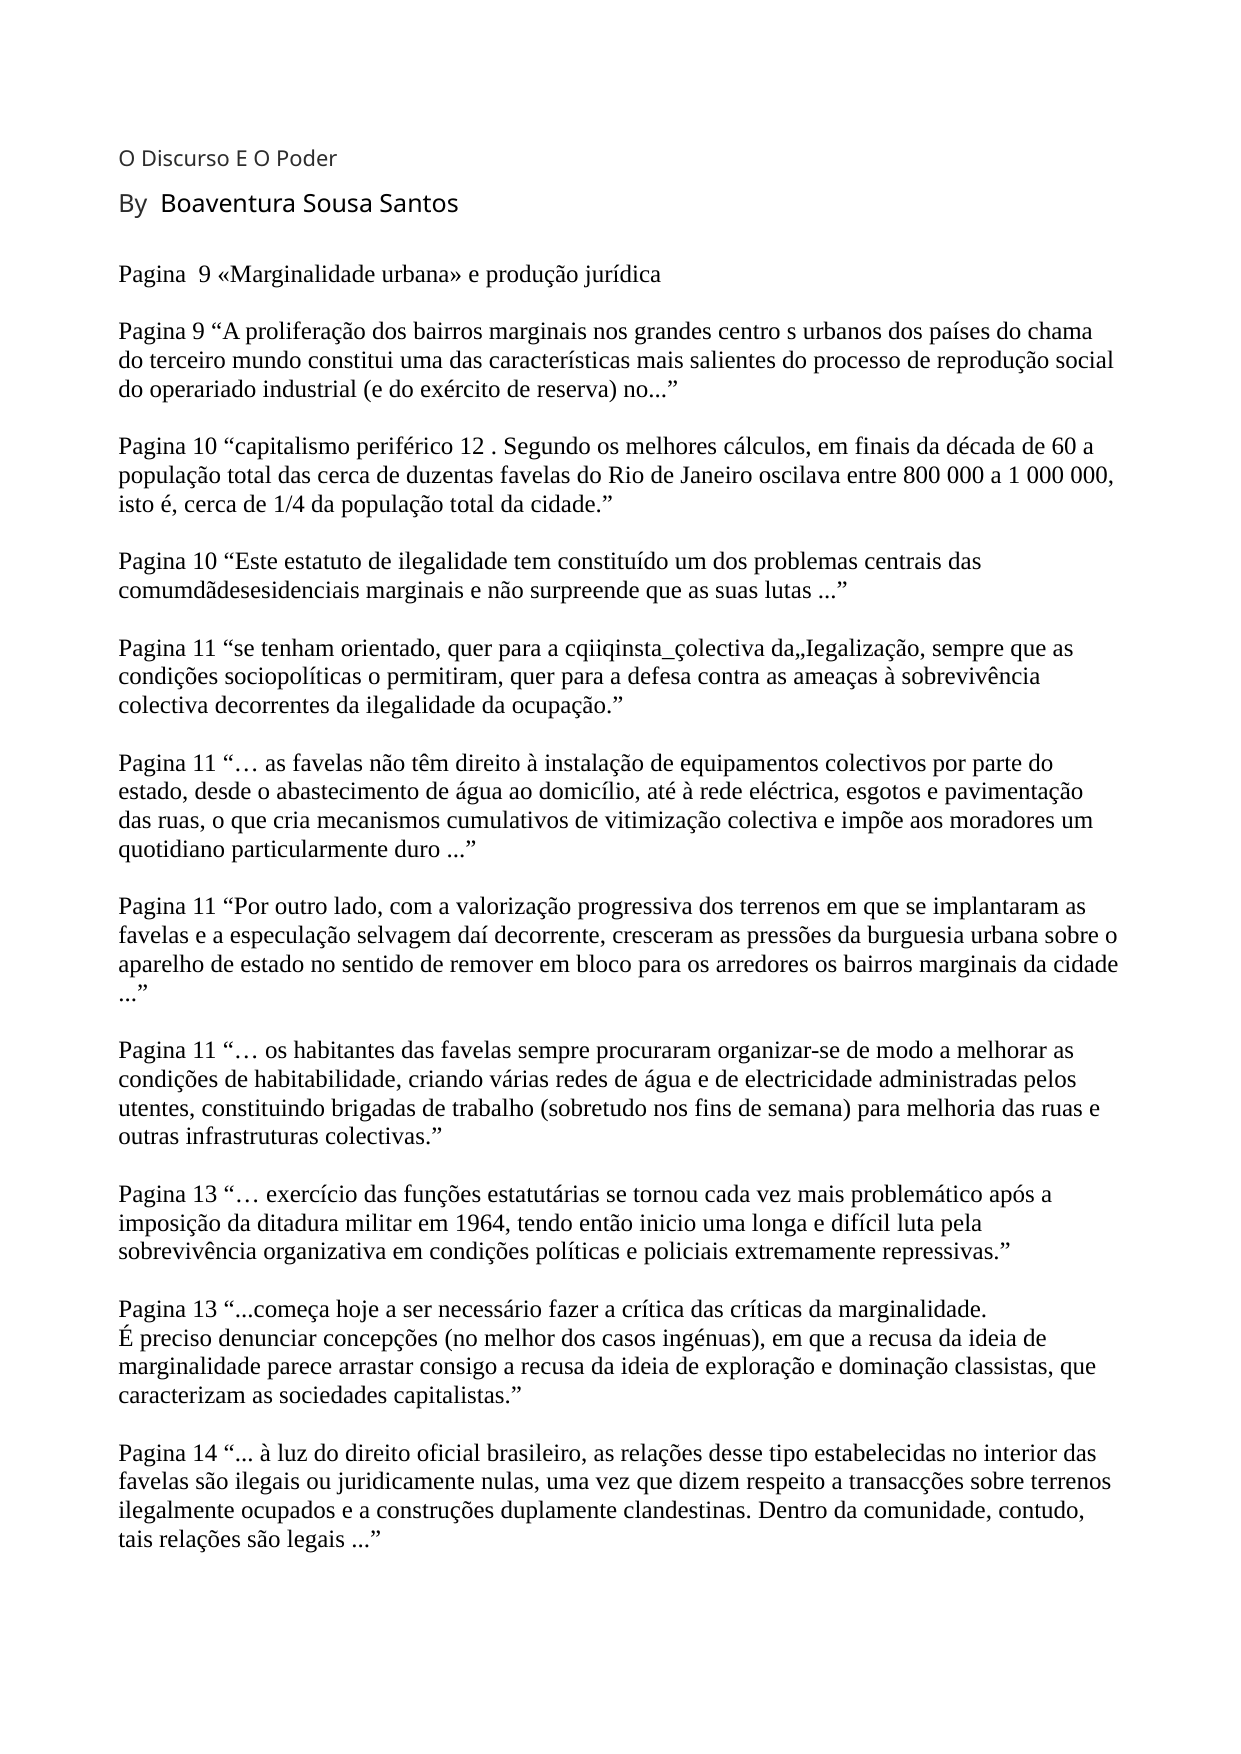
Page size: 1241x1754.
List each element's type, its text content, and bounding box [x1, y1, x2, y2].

text Pagina 11 “Por outro lado, com a valorização progressiva dos terrenos em que se implantaram as favelas e a especulação selvagem daí decorrente, cresceram as pressões da burguesia urbana sobre o aparelho de estado no sentido de remover em bloco para os arredores os bairros marginais da cidade ...” [118, 891, 1122, 1006]
text Pagina 10 “capitalismo periférico 12 . Segundo os melhores cálculos, em finais da década de 60 a população total das cerca de duzentas favelas do Rio de Janeiro oscilava entre 800 000 a 1 000 000, isto é, cerca de 1/4 da população total da cidade.” [118, 431, 1122, 518]
text Pagina 9 “A proliferação dos bairros marginais nos grandes centro s urbanos dos países do chama do terceiro mundo constitui uma das características mais salientes do processo de reprodução social do operariado industrial (e do exército de reserva) no...” [118, 288, 1122, 403]
text Pagina 11 “… os habitantes das favelas sempre procuraram organizar-se de modo a melhorar as condições de habitabilidade, criando várias redes de água e de electricidade administradas pelos utentes, constituindo brigadas de trabalho (sobretudo nos fins de semana) para melhoria das ruas e outras infrastruturas colectivas.” [118, 1035, 1122, 1150]
text Pagina 13 “...começa hoje a ser necessário fazer a crítica das críticas da marginalidade. É preciso denunciar concepções (no melhor dos casos ingénuas), em que a recusa da ideia de marginalidade parece arrastar consigo a recusa da ideia de exploração e dominação classistas, que caracterizam as sociedades capitalistas.” [118, 1294, 1122, 1409]
text Pagina 13 “… exercício das funções estatutárias se tornou cada vez mais problemático após a imposição da ditadura militar em 1964, tendo então inicio uma longa e difícil luta pela sobrevivência organizativa em condições políticas e policiais extremamente repressivas.” [118, 1179, 1122, 1265]
subtitle O Discurso E O Poder [118, 143, 1122, 173]
text Pagina 10 “Este estatuto de ilegalidade tem constituído um dos problemas centrais das comumdãdesesidenciais marginais e não surpreende que as suas lutas ...” [118, 546, 1122, 604]
text Pagina 11 “… as favelas não têm direito à instalação de equipamentos colectivos por parte do estado, desde o abastecimento de água ao domicílio, até à rede eléctrica, esgotos e pavimentação das ruas, o que cria mecanismos cumulativos de vitimização colectiva e impõe aos moradores um quotidiano particularmente duro ...” [118, 748, 1122, 863]
text Pagina 9 «Marginalidade urbana» e produção jurídica [118, 259, 1122, 288]
text Pagina 11 “se tenham orientado, quer para a cqiiqinsta_çolectiva da„Iegalização, sempre que as condições sociopolíticas o permitiram, quer para a defesa contra as ameaças à sobrevivência colectiva decorrentes da ilegalidade da ocupação.” [118, 633, 1122, 719]
text Pagina 14 “... à luz do direito oficial brasileiro, as relações desse tipo estabelecidas no interior das favelas são ilegais ou juridicamente nulas, uma vez que dizem respeito a transacções sobre terrenos ilegalmente ocupados e a construções duplamente clandestinas. Dentro da comunidade, contudo, tais relações são legais ...” [118, 1438, 1122, 1553]
subtitle By Boaventura Sousa Santos [118, 185, 1122, 219]
